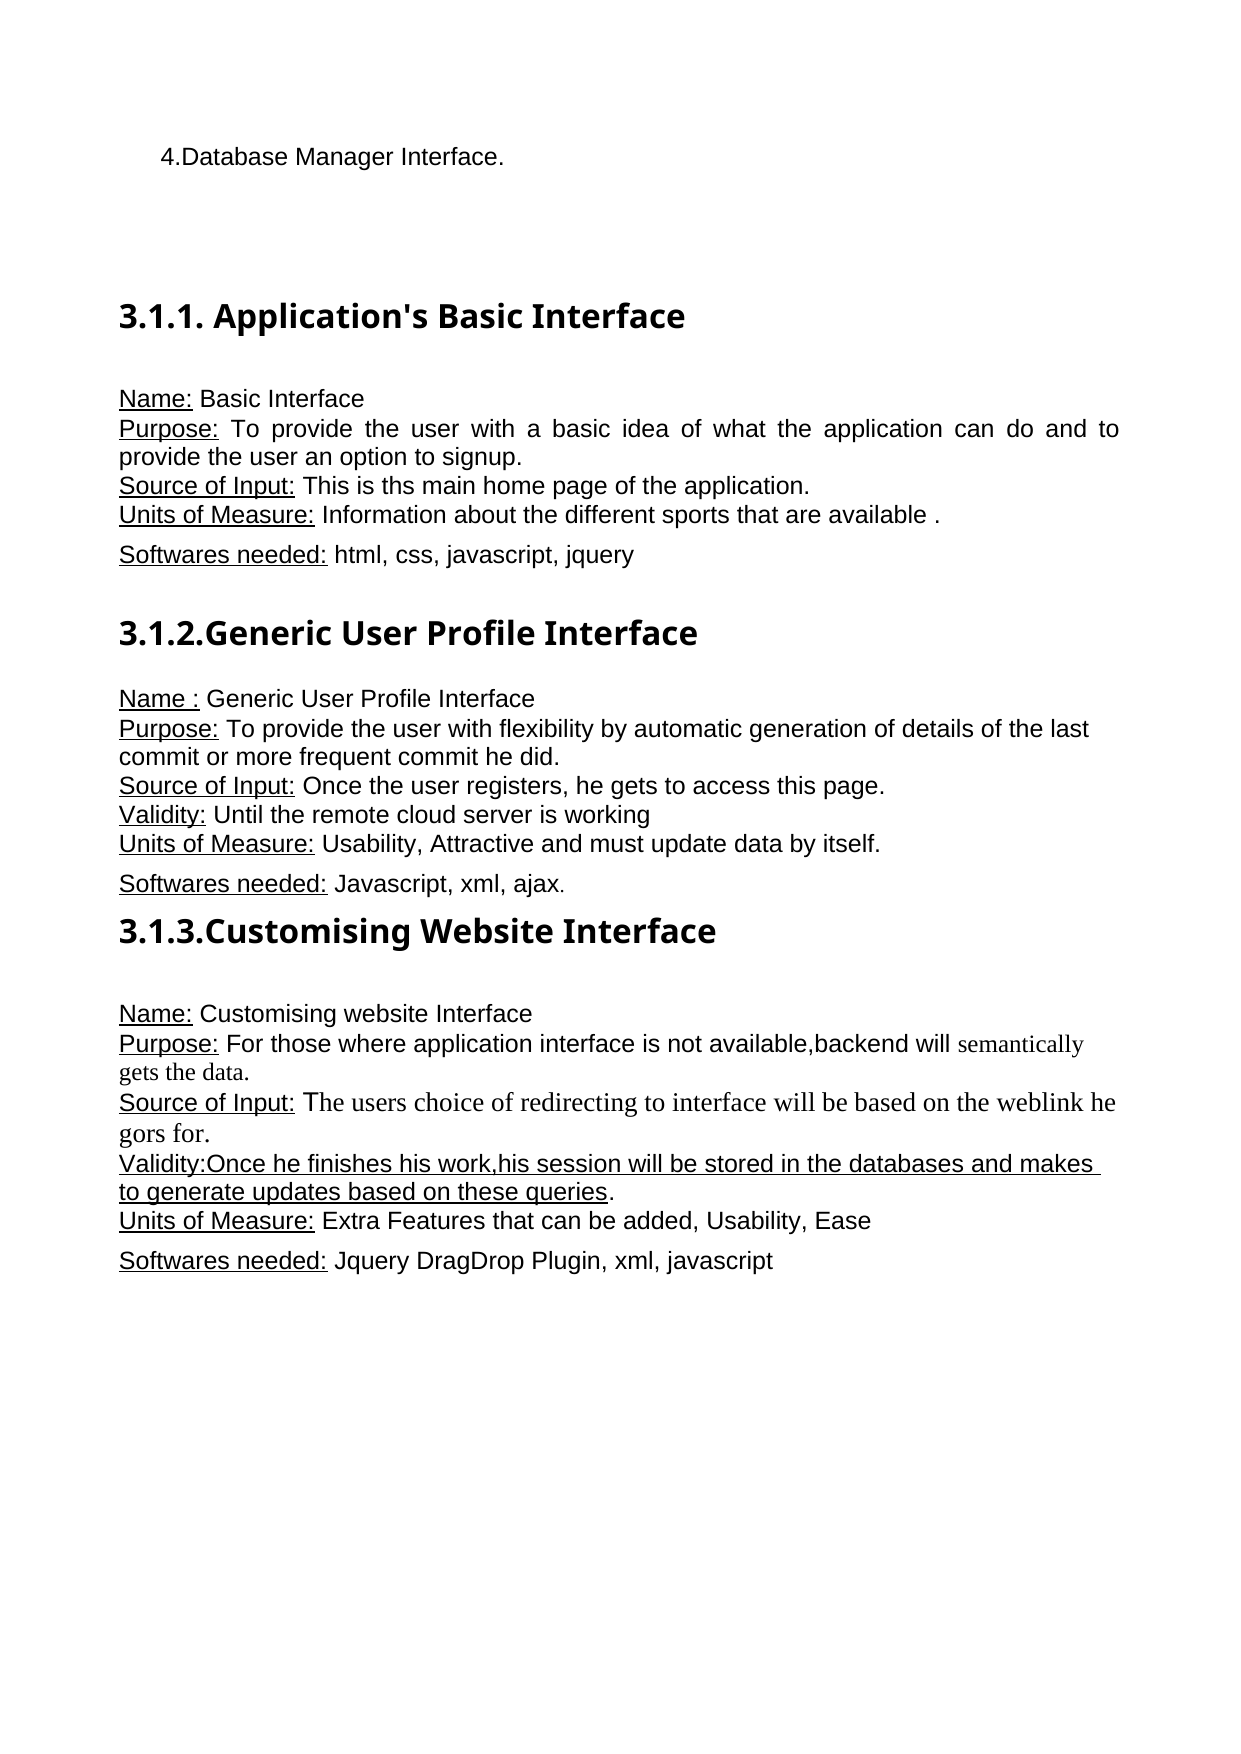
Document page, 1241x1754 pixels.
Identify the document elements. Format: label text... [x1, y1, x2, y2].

text 4.Database Manager Interface. [119, 141, 1121, 170]
text 3.1.3.Customising Website Interface [119, 908, 1121, 953]
text Validity: Until the remote cloud server is working [119, 800, 1121, 829]
text Source of Input: This is ths main home page of the application. [119, 471, 1121, 500]
text Purpose: For those where application interface is not available,backend will semantically gets the data. [119, 1028, 1121, 1086]
text Source of Input: Once the user registers, he gets to access this page. [119, 771, 1121, 800]
text Units of Measure: Usability, Attractive and must update data by itself. Softwares needed: Javascript, xml, ajax. [119, 829, 903, 897]
text 3.1.2.Generic User Profile Interface [119, 610, 1121, 655]
text Name: Basic Interface [119, 384, 1121, 413]
text Units of Measure: Extra Features that can be added, Usability, Ease Softwares needed: Jquery DragDrop Plugin, xml, javascript [119, 1206, 878, 1274]
text Validity:Once he finishes his work,his session will be stored in the databases and makes to generate updates based on these queries. [119, 1149, 1121, 1206]
text Name: Customising website Interface [119, 999, 1121, 1028]
text Purpose: To provide the user with a basic idea of what the application can do and to provide the user an option to signup. [119, 414, 1121, 471]
text Name : Generic User Profile Interface [119, 684, 1121, 713]
text Purpose: To provide the user with flexibility by automatic generation of details of the last commit or more frequent commit he did. [119, 714, 1121, 771]
text Source of Input: The users choice of redirecting to interface will be based on the weblink he gors for. [119, 1086, 1121, 1148]
text 3.1.1. Application's Basic Interface [119, 293, 1121, 338]
text Softwares needed: html, css, javascript, jquery [119, 540, 1090, 569]
text Units of Measure: Information about the different sports that are available . [119, 501, 1090, 529]
